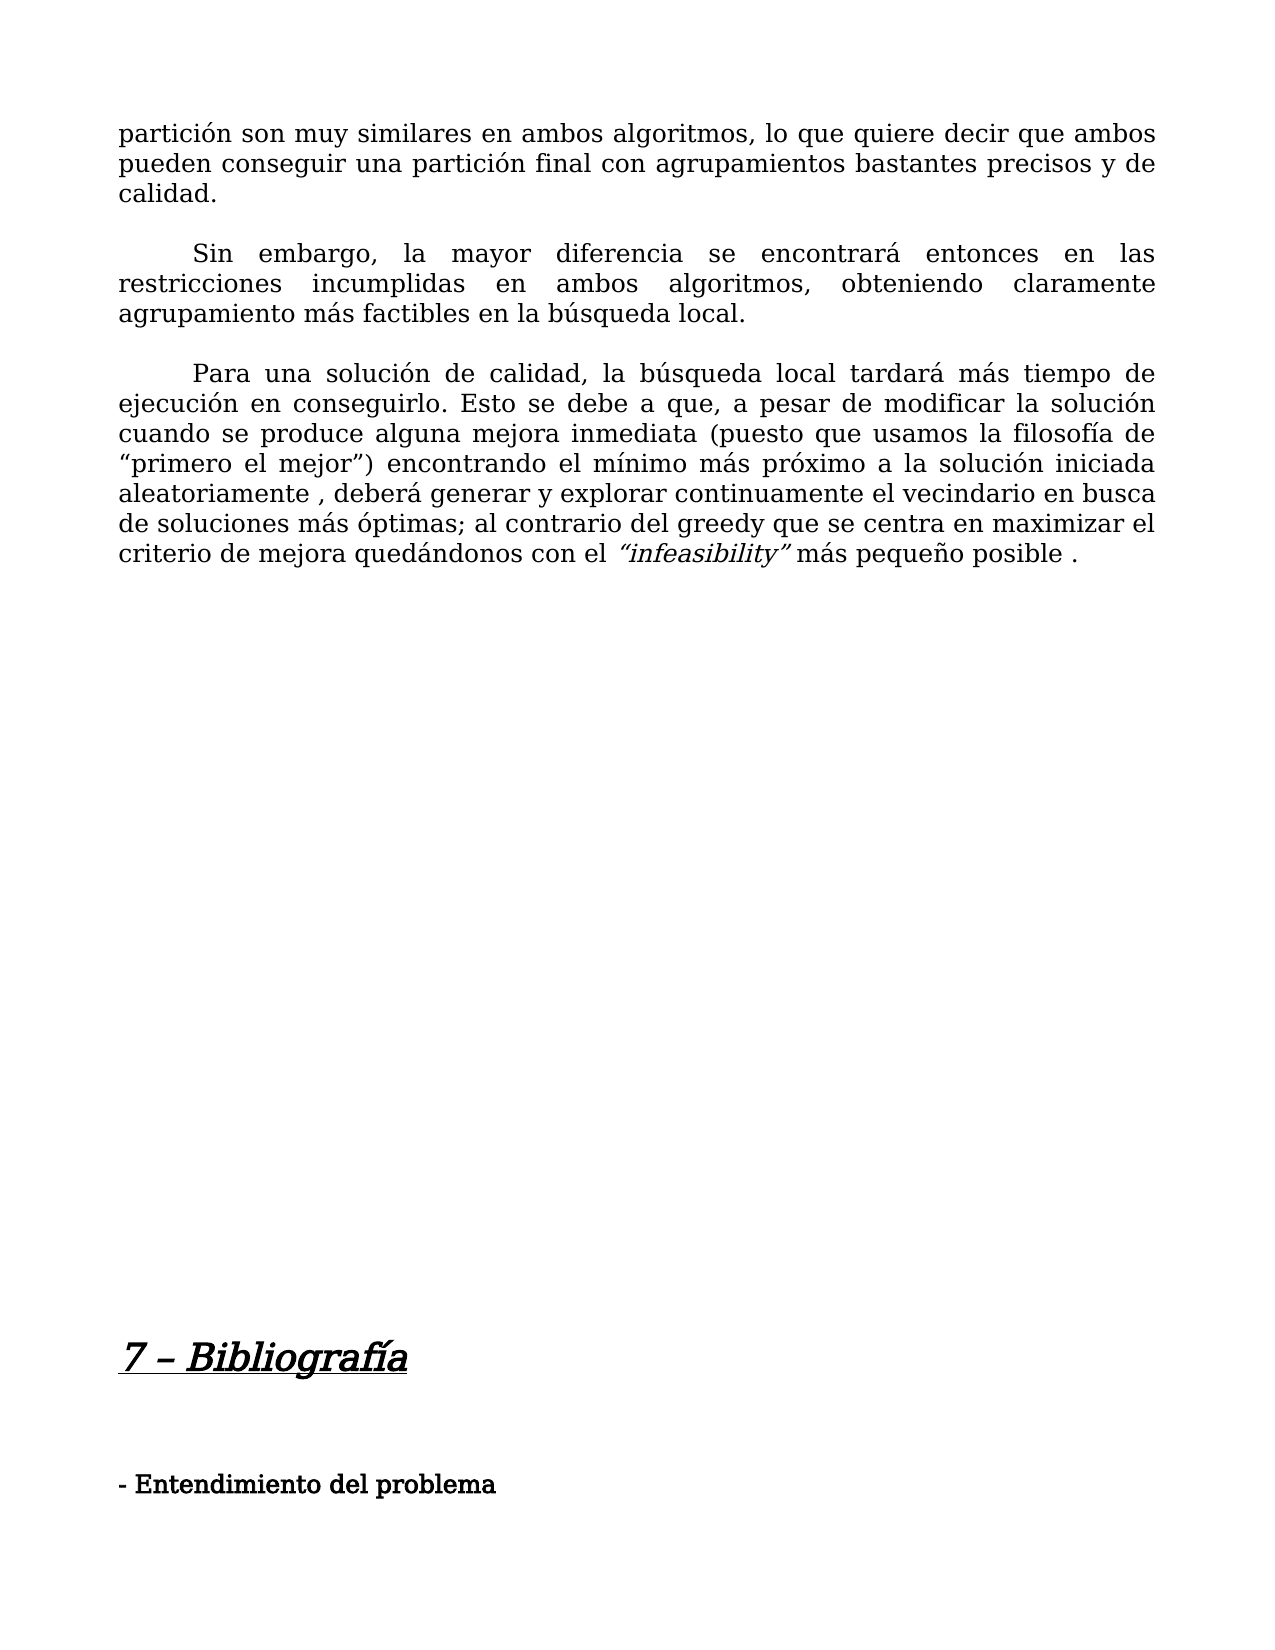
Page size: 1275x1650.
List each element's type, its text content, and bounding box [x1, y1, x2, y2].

text Para una solución de calidad, la búsqueda local tardará más tiempo de ejecución en conseguirlo. Esto se debe a que, a pesar de modificar la solución cuando se produce alguna mejora inmediata (puesto que usamos la filosofía de “primero el mejor”) encontrando el mínimo más próximo a la solución iniciada aleatoriamente , deberá generar y explorar continuamente el vecindario en busca de soluciones más óptimas; al contrario del greedy que se centra en maximizar el criterio de mejora quedándonos con el “infeasibility” más pequeño posible . [118, 358, 1157, 568]
text - Entendimiento del problema [118, 1468, 1157, 1498]
text 7 – Bibliografía [118, 1333, 1157, 1378]
text Sin embargo, la mayor diferencia se encontrará entonces en las restricciones incumplidas en ambos algoritmos, obteniendo claramente agrupamiento más factibles en la búsqueda local. [118, 238, 1157, 328]
text partición son muy similares en ambos algoritmos, lo que quiere decir que ambos pueden conseguir una partición final con agrupamientos bastantes precisos y de calidad. [118, 118, 1157, 208]
